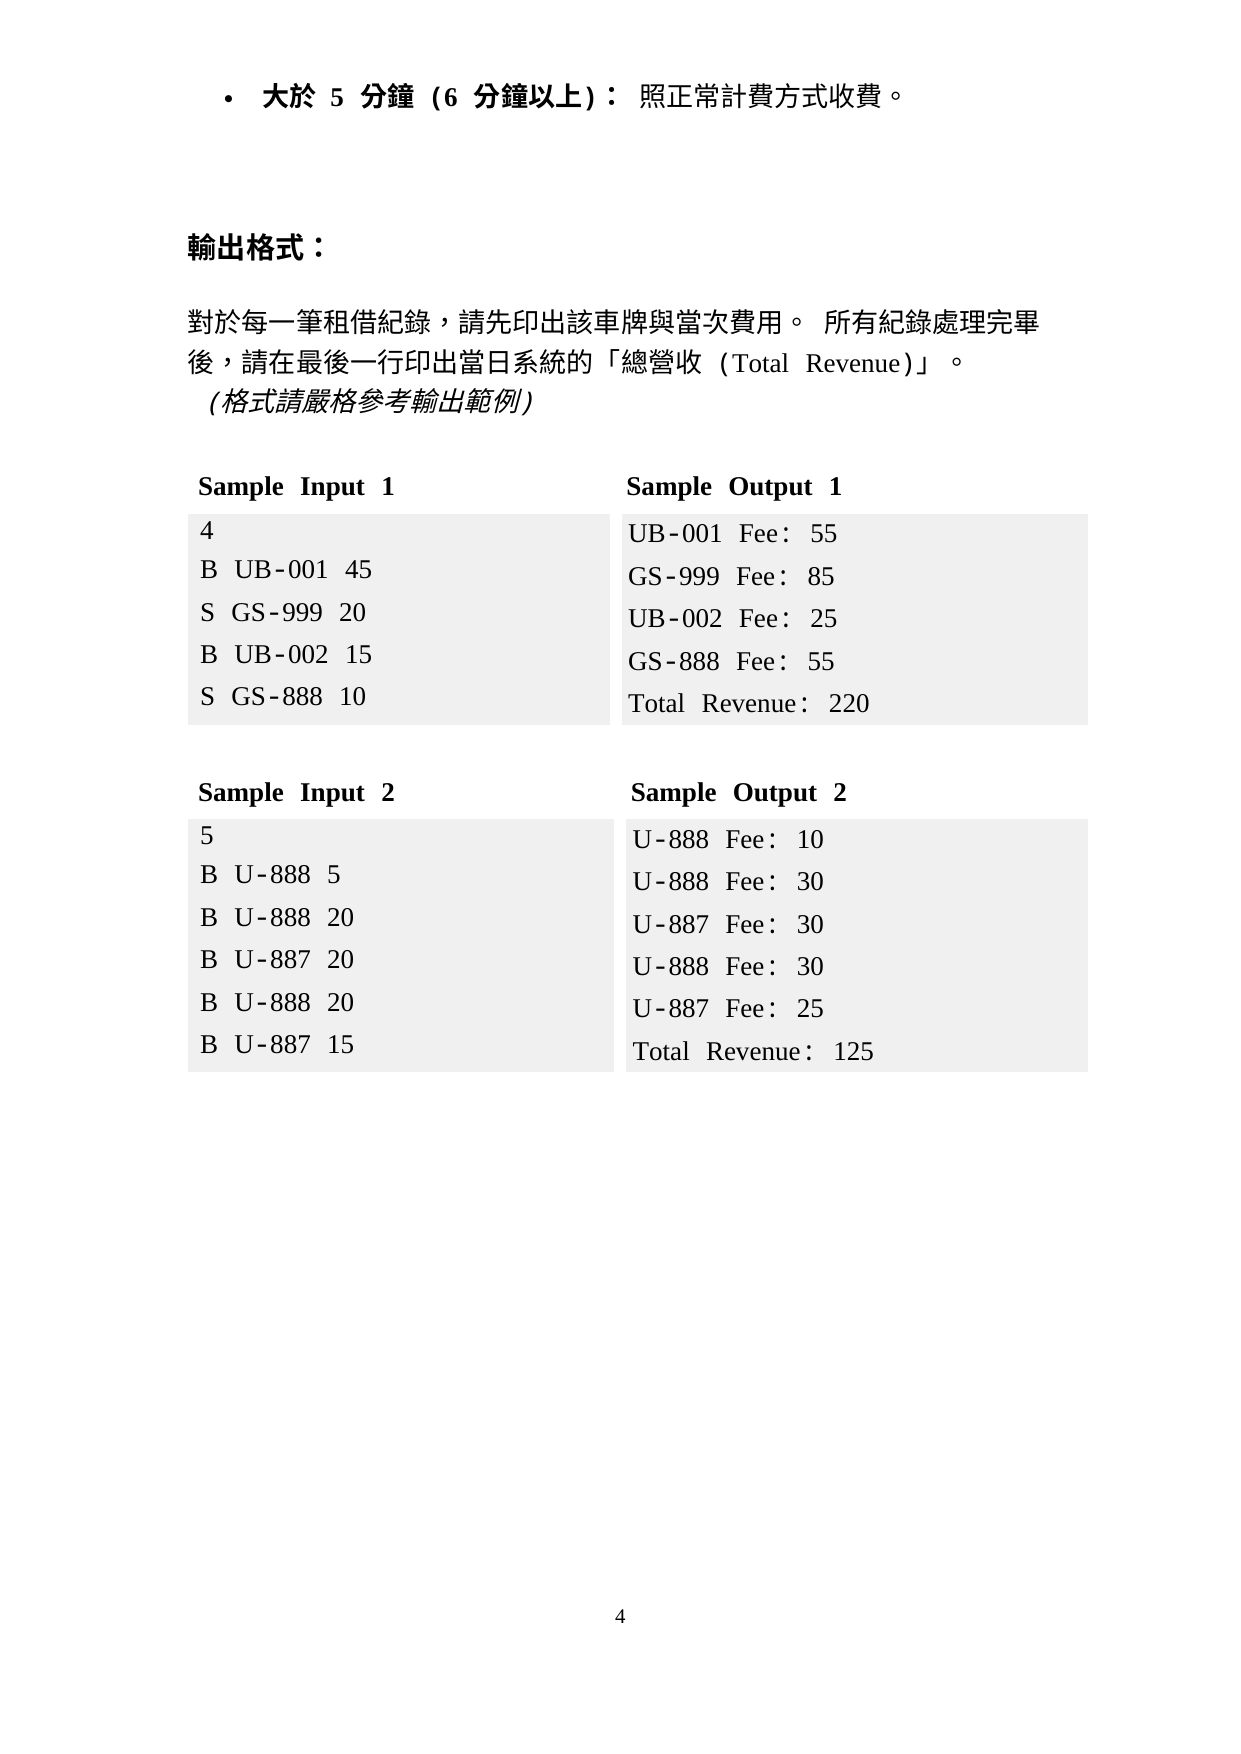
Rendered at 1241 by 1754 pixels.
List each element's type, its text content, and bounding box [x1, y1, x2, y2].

table_header Sample Output 1 [622, 456, 1088, 514]
table_cell U-888 Fee: 10 U-888 Fee: 30 U-887 Fee: 30 U-888 Fee: 30 U-887 Fee: 25 Total Revenue: 125 [626, 819, 1088, 1072]
list 大於 5 分鐘 (6 分鐘以上)： 照正常計費方式收費。 [225, 75, 1053, 114]
text 對於每一筆租借紀錄，請先印出該車牌與當次費用。 所有紀錄處理完畢後，請在最後一行印出當日系統的「總營收 (Total Revenue)」。 [187, 301, 1053, 380]
table_header Sample Output 2 [626, 762, 1088, 819]
table_header Sample Input 1 [188, 456, 610, 514]
table_cell UB-001 Fee: 55 GS-999 Fee: 85 UB-002 Fee: 25 GS-888 Fee: 55 Total Revenue: 220 [622, 514, 1088, 725]
table_cell 5 B U-888 5 B U-888 20 B U-887 20 B U-888 20 B U-887 15 [188, 819, 614, 1072]
table_header Sample Input 2 [188, 762, 614, 819]
table_cell 4 B UB-001 45 S GS-999 20 B UB-002 15 S GS-888 10 [188, 514, 610, 725]
text 輸出格式： [187, 225, 1053, 267]
text (格式請嚴格參考輸出範例) [187, 380, 1053, 419]
